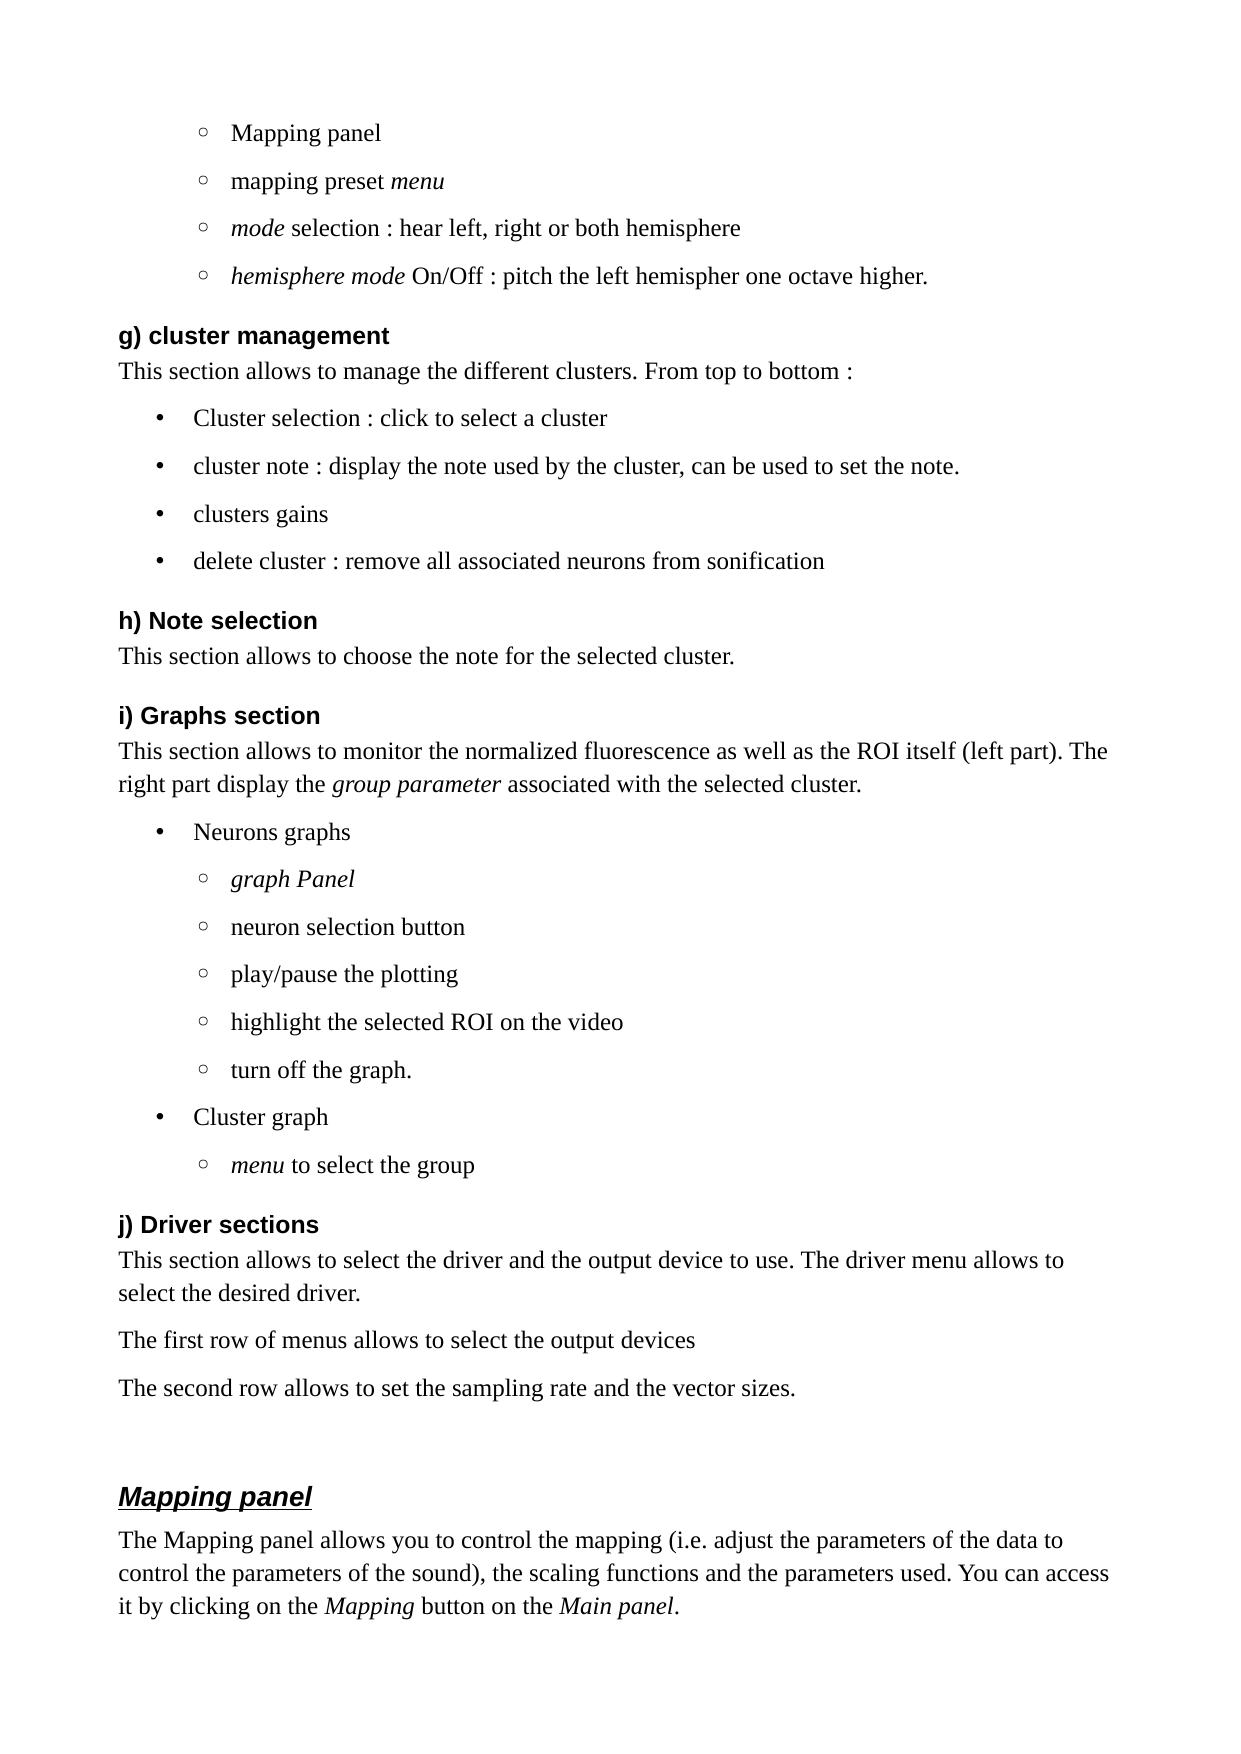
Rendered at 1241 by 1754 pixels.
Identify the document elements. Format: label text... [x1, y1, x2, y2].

list turn off the graph. [193, 1055, 1122, 1083]
list highlight the selected ROI on the video [193, 1007, 1122, 1036]
subtitle i) Graphs section [118, 701, 1122, 730]
list graph Panel [193, 864, 1122, 893]
list mode selection : hear left, right or both hemisphere [193, 213, 1122, 242]
list Mapping panel [193, 118, 1122, 147]
subtitle h) Note selection [118, 606, 1122, 635]
list hemisphere mode On/Off : pitch the left hemispher one octave higher. [193, 261, 1122, 290]
list mapping preset menu [193, 166, 1122, 194]
list cluster note : display the note used by the cluster, can be used to set the note. [156, 451, 1122, 480]
text This section allows to monitor the normalized fluorescence as well as the ROI itself (left part). The right part display the group parameter associated with the selected cluster. [118, 736, 1122, 798]
text The second row allows to set the sampling rate and the vector sizes. [118, 1373, 1122, 1402]
list play/pause the plotting [193, 959, 1122, 988]
text This section allows to select the driver and the output device to use. The driver menu allows to select the desired driver. [118, 1245, 1122, 1307]
text This section allows to manage the different clusters. From top to bottom : [118, 356, 1122, 384]
list Cluster graph [156, 1102, 1122, 1131]
list clusters gains [156, 499, 1122, 527]
subtitle j) Driver sections [118, 1210, 1122, 1238]
list menu to select the group [193, 1150, 1122, 1179]
subtitle g) cluster management [118, 321, 1122, 349]
text The Mapping panel allows you to control the mapping (i.e. adjust the parameters of the data to control the parameters of the sound), the scaling functions and the parameters used. You can access it by clicking on the Mapping button on the Main panel. [118, 1525, 1122, 1620]
list Neurons graphs [156, 817, 1122, 845]
text The first row of menus allows to select the output devices [118, 1325, 1122, 1354]
list Cluster selection : click to select a cluster [156, 403, 1122, 432]
list neuron selection button [193, 912, 1122, 941]
text This section allows to choose the note for the selected cluster. [118, 641, 1122, 670]
list delete cluster : remove all associated neurons from sonification [156, 546, 1122, 575]
subtitle Mapping panel [118, 1481, 1122, 1513]
